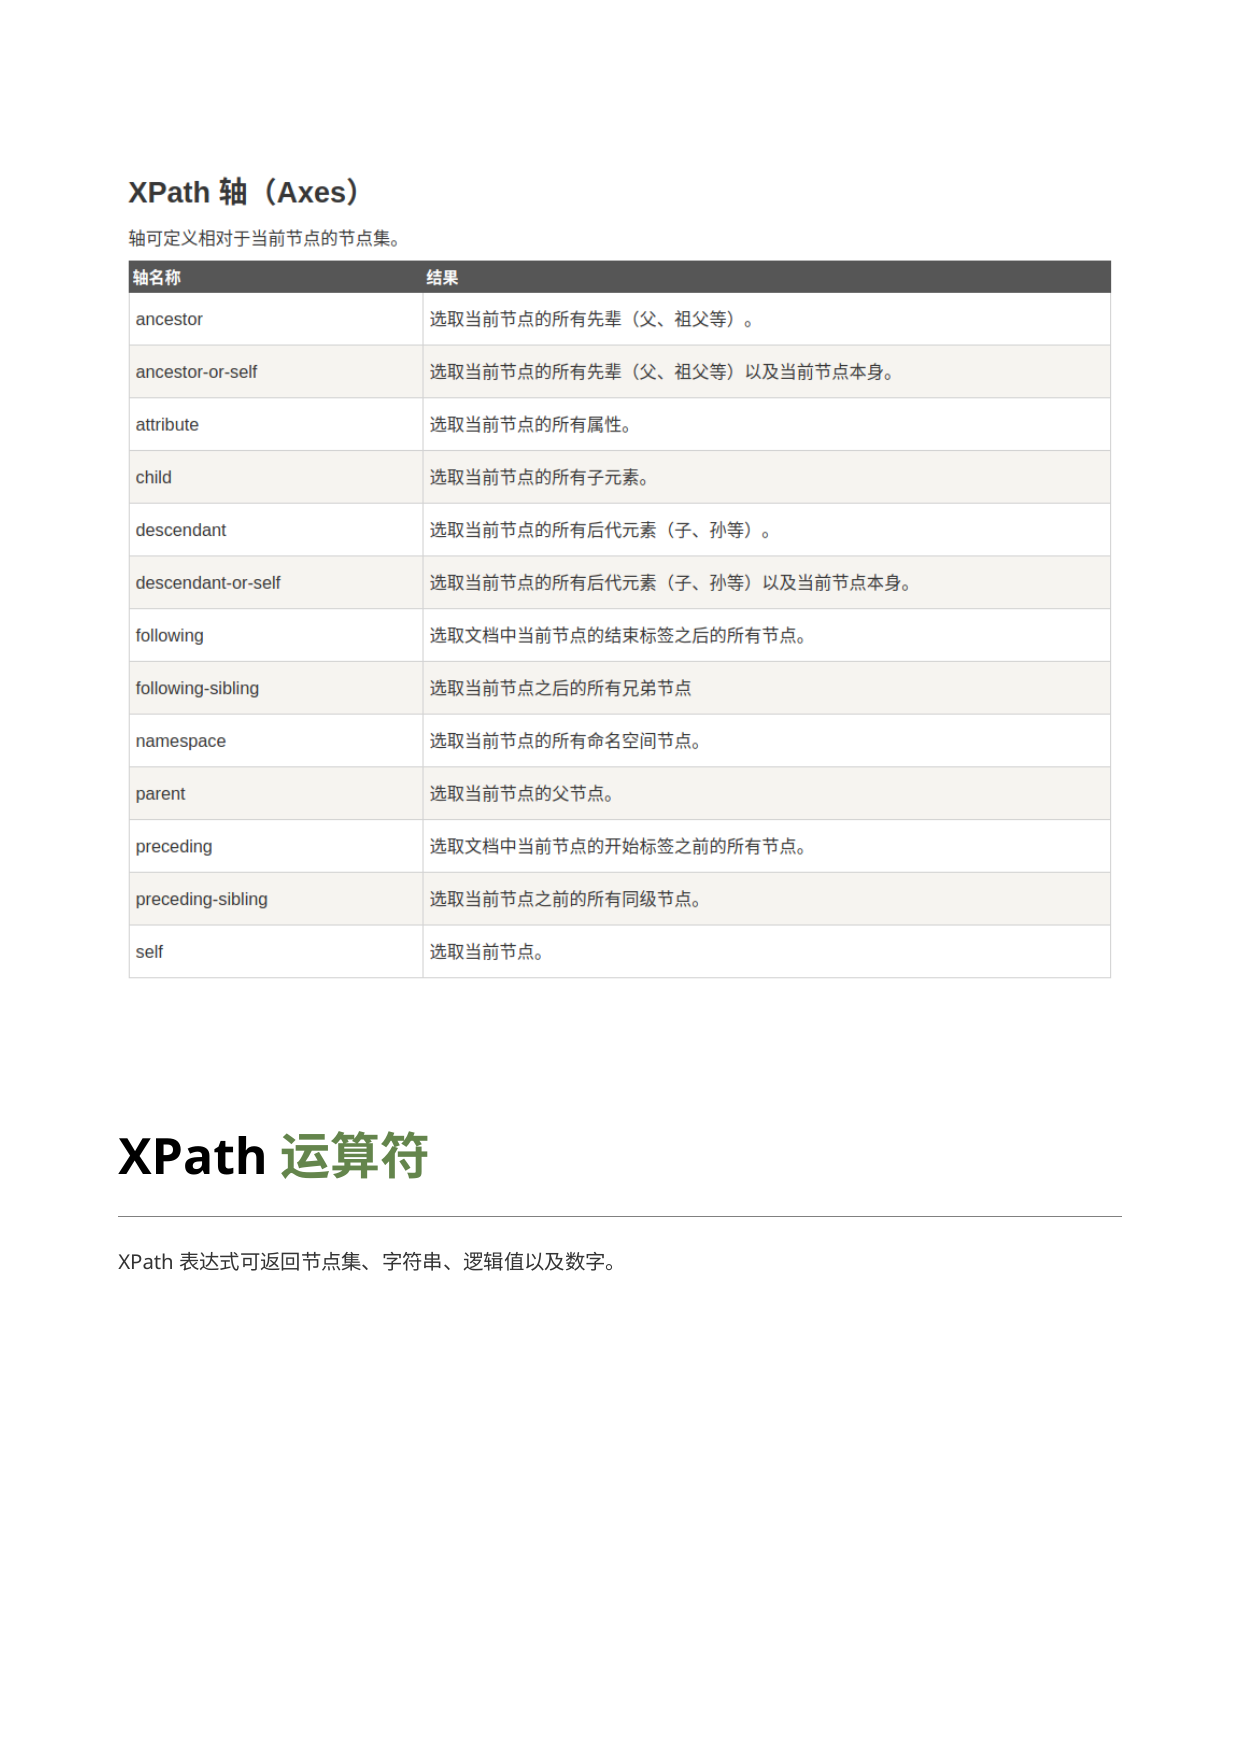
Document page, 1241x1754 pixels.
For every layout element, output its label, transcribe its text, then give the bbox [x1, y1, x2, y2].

text XPath 表达式可返回节点集、字符串、逻辑值以及数字。 [118, 1246, 1122, 1275]
subtitle XPath 运算符 [118, 1116, 1122, 1189]
picture [118, 167, 1123, 988]
